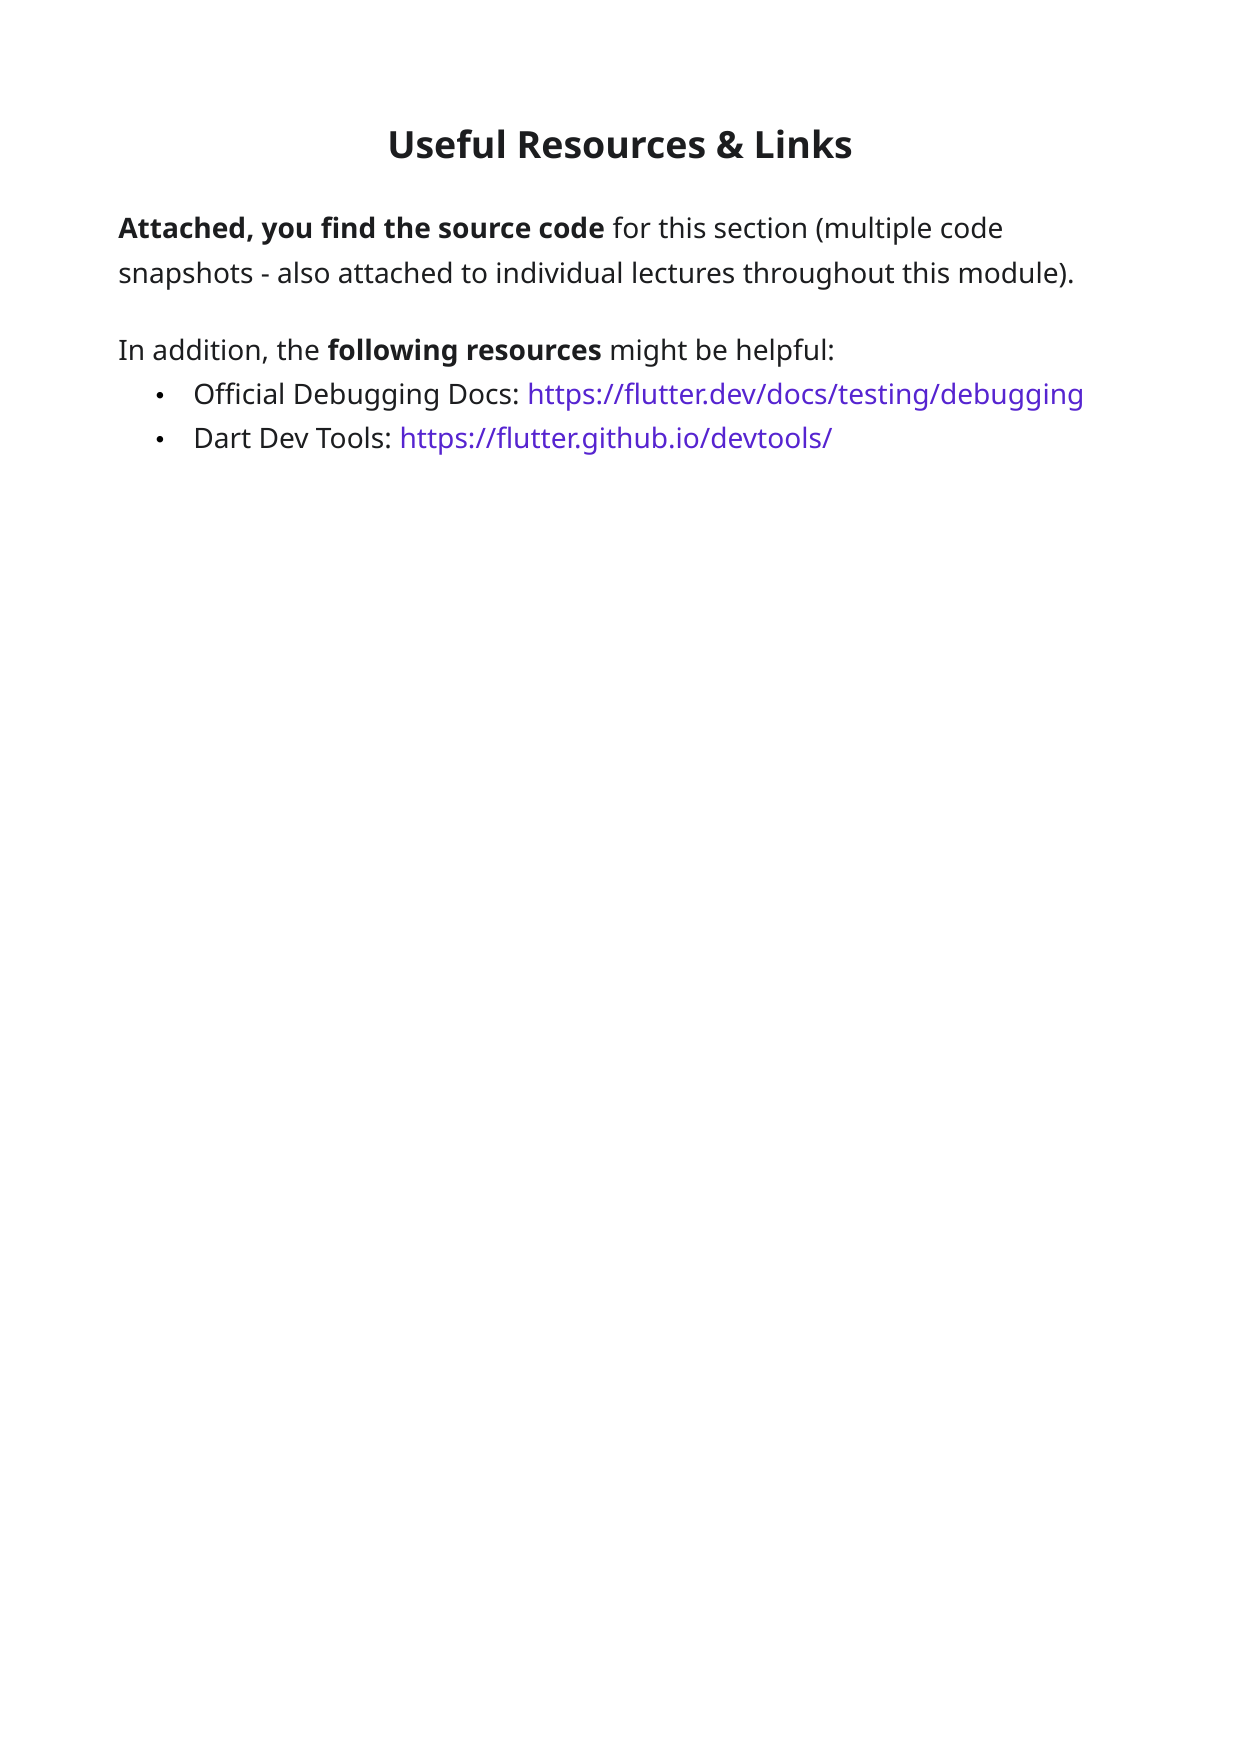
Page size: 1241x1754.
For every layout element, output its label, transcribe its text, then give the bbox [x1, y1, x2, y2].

text Useful Resources & Links [118, 118, 1122, 169]
list Dart Dev Tools: https://flutter.github.io/devtools/ [156, 418, 1122, 456]
text Attached, you find the source code for this section (multiple code snapshots - also attached to individual lectures throughout this module). [118, 209, 1122, 291]
list Official Debugging Docs: https://flutter.dev/docs/testing/debugging [156, 374, 1122, 412]
text In addition, the following resources might be helpful: [118, 330, 1122, 368]
